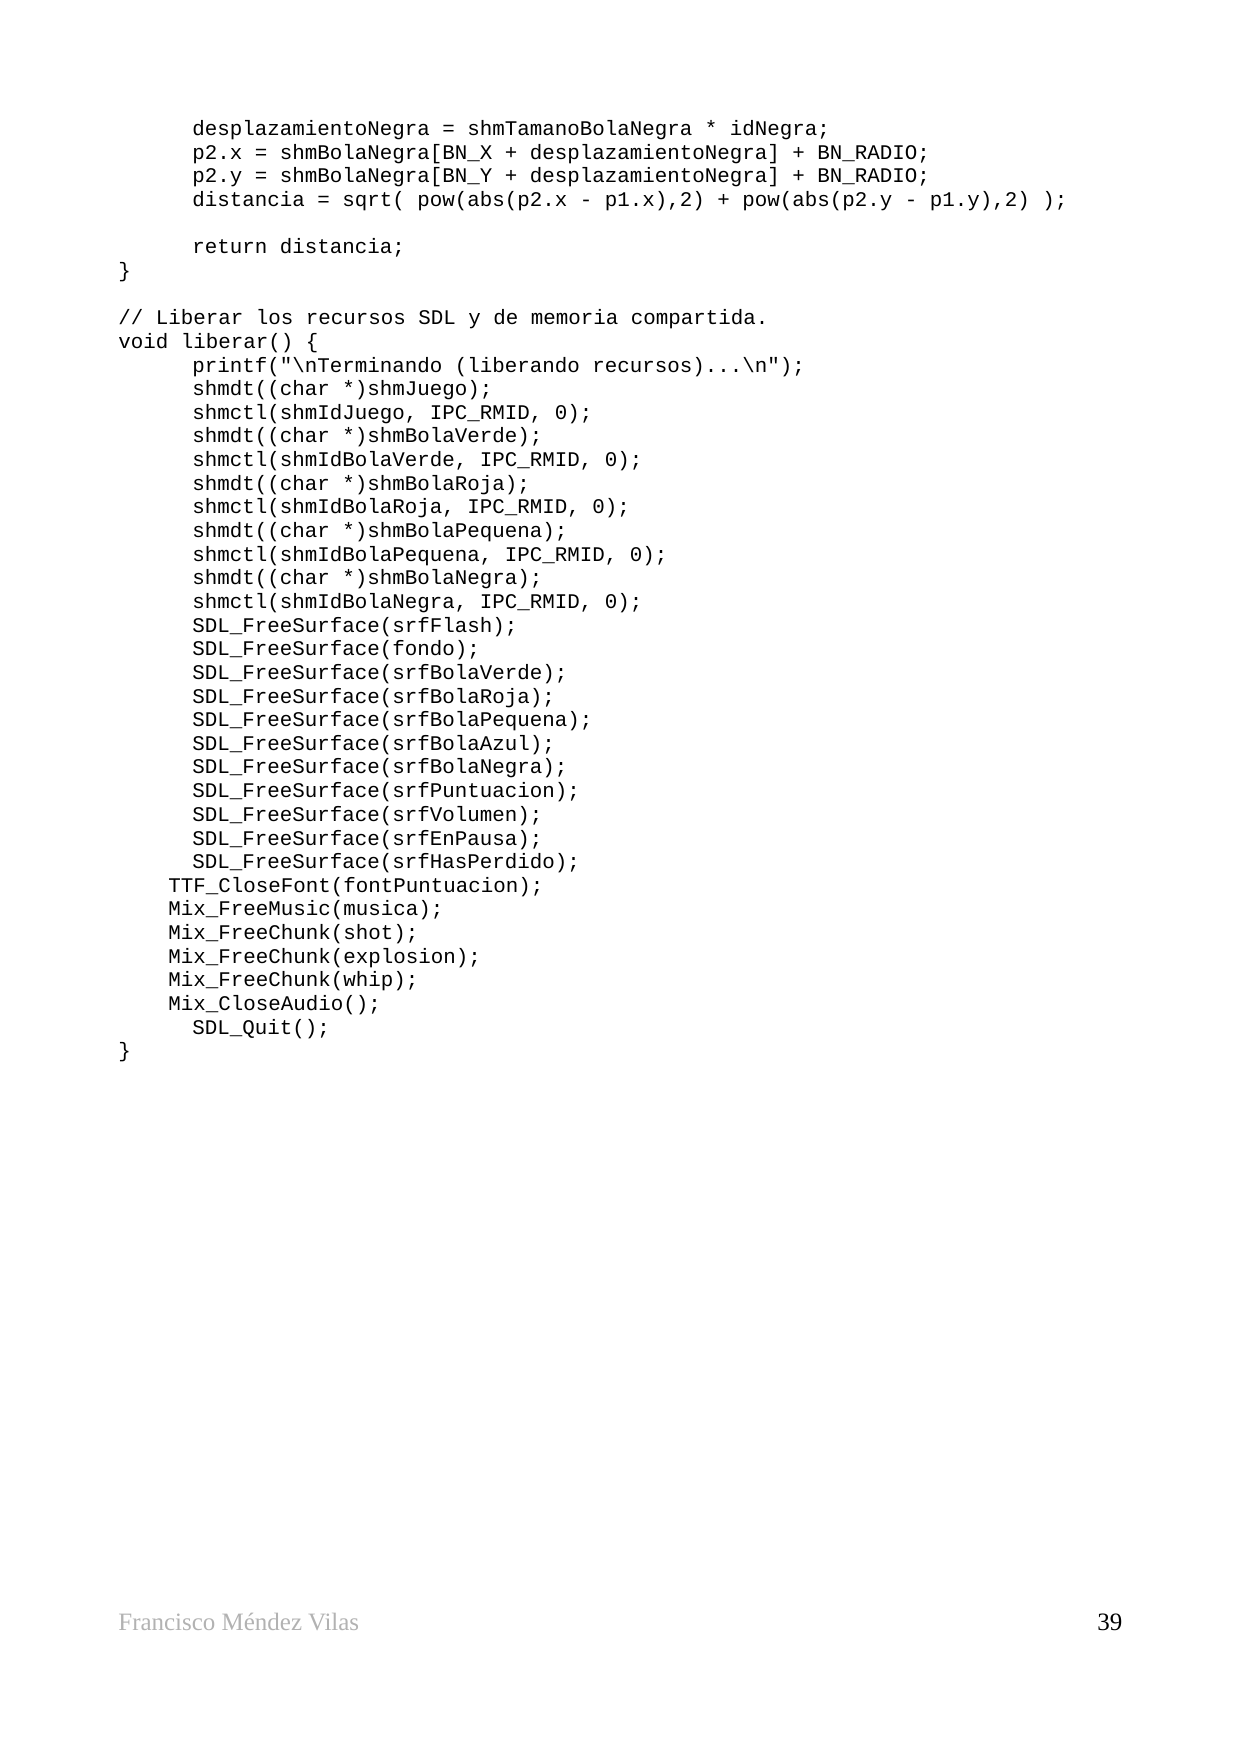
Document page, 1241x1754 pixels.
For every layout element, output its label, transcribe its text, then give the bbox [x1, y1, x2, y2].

text shmdt((char *)shmBolaRoja); [118, 473, 1122, 496]
text shmdt((char *)shmBolaVerde); [118, 426, 1122, 449]
text void liberar() { [118, 331, 1122, 354]
text // Liberar los recursos SDL y de memoria compartida. [118, 307, 1122, 331]
text shmdt((char *)shmBolaPequena); [118, 520, 1122, 544]
text shmdt((char *)shmJuego); [118, 378, 1122, 402]
text SDL_Quit(); [118, 1017, 1122, 1040]
text printf("\nTerminando (liberando recursos)...\n"); [118, 354, 1122, 378]
text p2.x = shmBolaNegra[BN_X + desplazamientoNegra] + BN_RADIO; [118, 142, 1122, 165]
text SDL_FreeSurface(srfFlash); [118, 615, 1122, 638]
text Mix_FreeChunk(whip); [118, 969, 1122, 993]
text Mix_FreeChunk(explosion); [118, 946, 1122, 969]
text p2.y = shmBolaNegra[BN_Y + desplazamientoNegra] + BN_RADIO; [118, 165, 1122, 189]
text distancia = sqrt( pow(abs(p2.x - p1.x),2) + pow(abs(p2.y - p1.y),2) ); [118, 189, 1122, 213]
text shmctl(shmIdBolaRoja, IPC_RMID, 0); [118, 496, 1122, 520]
text SDL_FreeSurface(srfBolaAzul); [118, 733, 1122, 757]
text SDL_FreeSurface(srfHasPerdido); [118, 851, 1122, 875]
text } [118, 1040, 1122, 1064]
text SDL_FreeSurface(srfPuntuacion); [118, 780, 1122, 804]
text SDL_FreeSurface(fondo); [118, 638, 1122, 662]
text Mix_FreeMusic(musica); [118, 898, 1122, 922]
text shmctl(shmIdBolaPequena, IPC_RMID, 0); [118, 544, 1122, 567]
text shmctl(shmIdJuego, IPC_RMID, 0); [118, 402, 1122, 426]
text shmctl(shmIdBolaNegra, IPC_RMID, 0); [118, 591, 1122, 615]
text SDL_FreeSurface(srfBolaNegra); [118, 757, 1122, 780]
text SDL_FreeSurface(srfVolumen); [118, 804, 1122, 827]
text SDL_FreeSurface(srfBolaRoja); [118, 686, 1122, 709]
text desplazamientoNegra = shmTamanoBolaNegra * idNegra; [118, 118, 1122, 142]
text Mix_CloseAudio(); [118, 993, 1122, 1017]
text TTF_CloseFont(fontPuntuacion); [118, 875, 1122, 898]
text SDL_FreeSurface(srfBolaPequena); [118, 709, 1122, 733]
text shmdt((char *)shmBolaNegra); [118, 567, 1122, 591]
text SDL_FreeSurface(srfBolaVerde); [118, 662, 1122, 686]
text shmctl(shmIdBolaVerde, IPC_RMID, 0); [118, 449, 1122, 473]
text SDL_FreeSurface(srfEnPausa); [118, 827, 1122, 851]
text return distancia; [118, 236, 1122, 260]
text } [118, 260, 1122, 284]
text Mix_FreeChunk(shot); [118, 922, 1122, 946]
